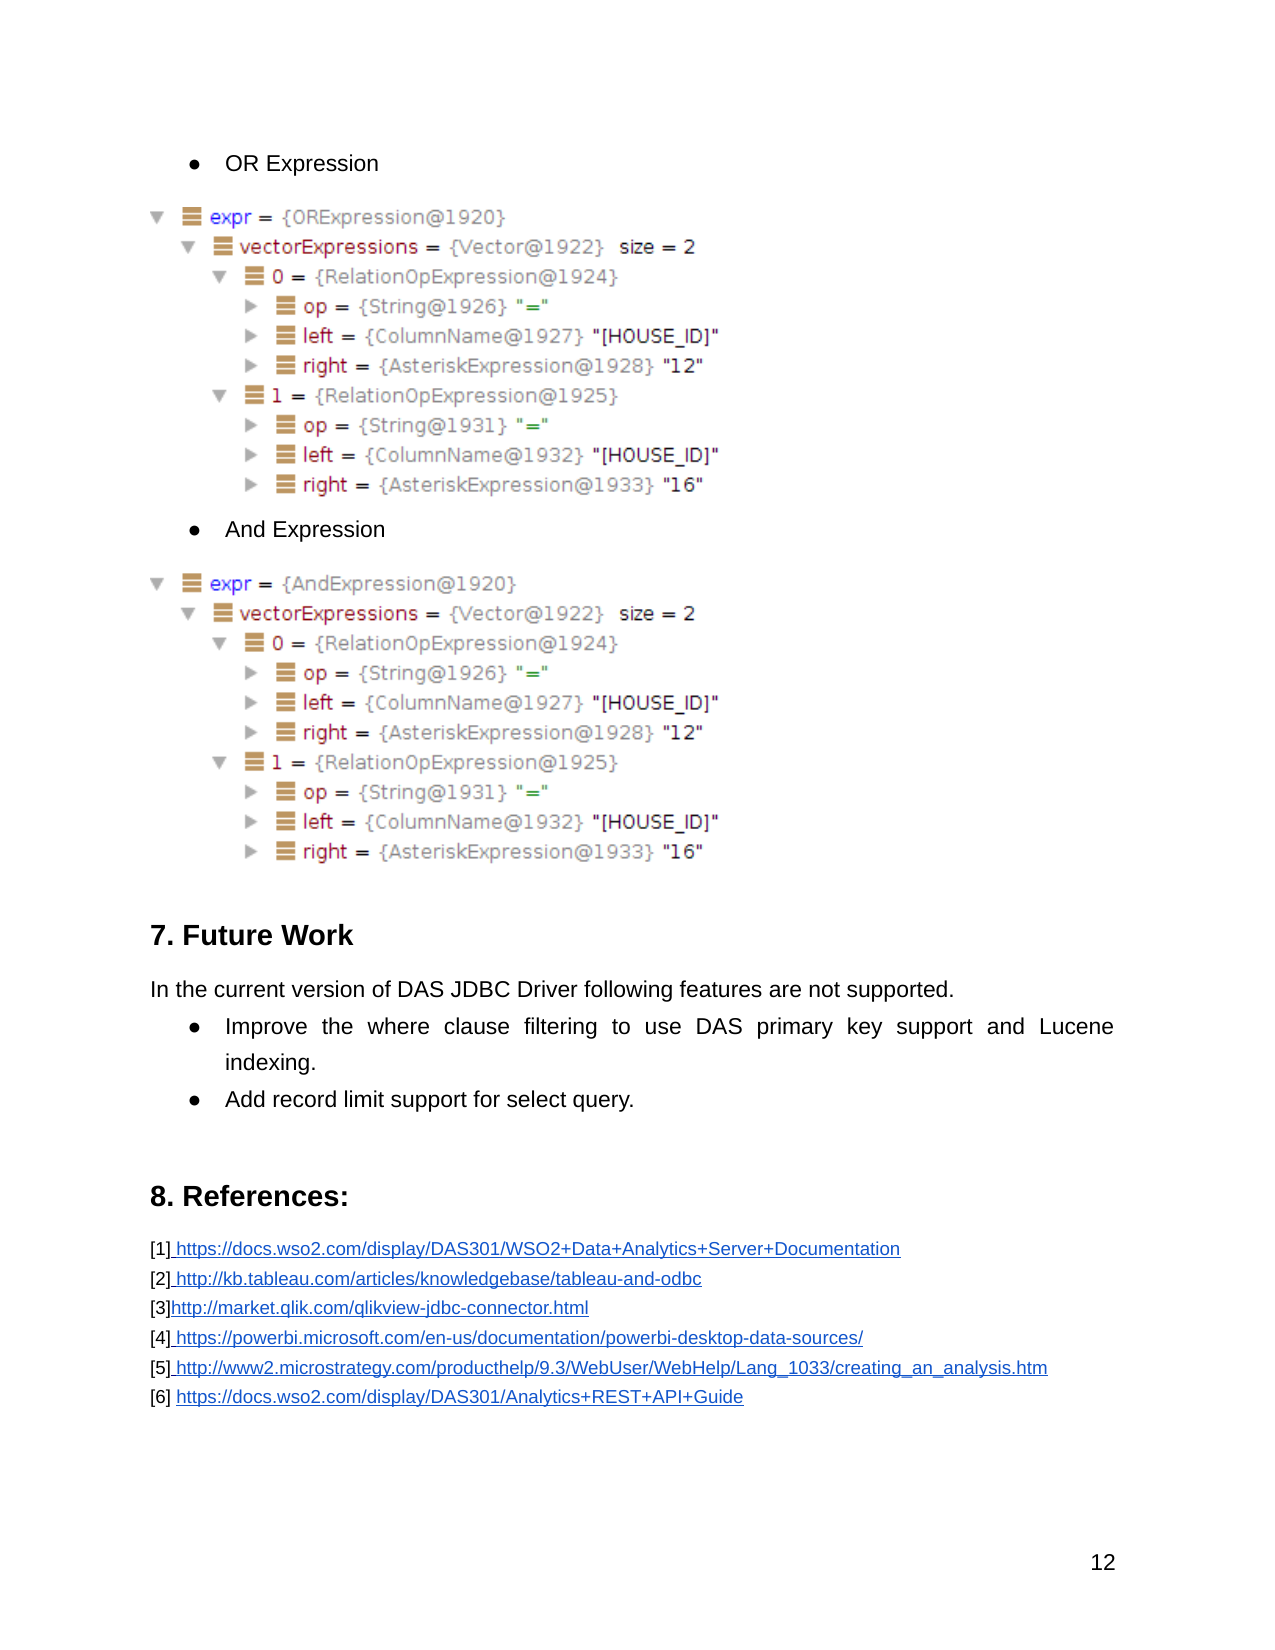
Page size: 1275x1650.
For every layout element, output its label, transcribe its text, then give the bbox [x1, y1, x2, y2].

list Add record limit support for select query. [187, 1086, 1116, 1112]
text [1] https://docs.wso2.com/display/DAS301/WSO2+Data+Analytics+Server+Documentation [150, 1238, 1116, 1259]
list And Expression [187, 516, 1116, 542]
text [4] https://powerbi.microsoft.com/en-us/documentation/powerbi-desktop-data-sources/ [150, 1327, 1116, 1348]
text [6] https://docs.wso2.com/display/DAS301/Analytics+REST+API+Guide [150, 1386, 1116, 1408]
text [3]http://market.qlik.com/qlikview-jdbc-connector.html [150, 1297, 1116, 1319]
list Improve the where clause filtering to use DAS primary key support and Lucene indexing. [187, 1013, 1116, 1076]
picture [150, 572, 766, 887]
text In the current version of DAS JDBC Driver following features are not supported. [150, 976, 1116, 1003]
text [5] http://www2.microstrategy.com/producthelp/9.3/WebUser/WebHelp/Lang_1033/creating_an_analysis.htm [150, 1357, 1116, 1378]
text [2] http://kb.tableau.com/articles/knowledgebase/tableau-and-odbc [150, 1267, 1116, 1289]
picture [150, 207, 835, 506]
subtitle 7. Future Work [150, 918, 1116, 951]
subtitle 8. References: [150, 1179, 1116, 1213]
list OR Expression [187, 150, 1116, 176]
